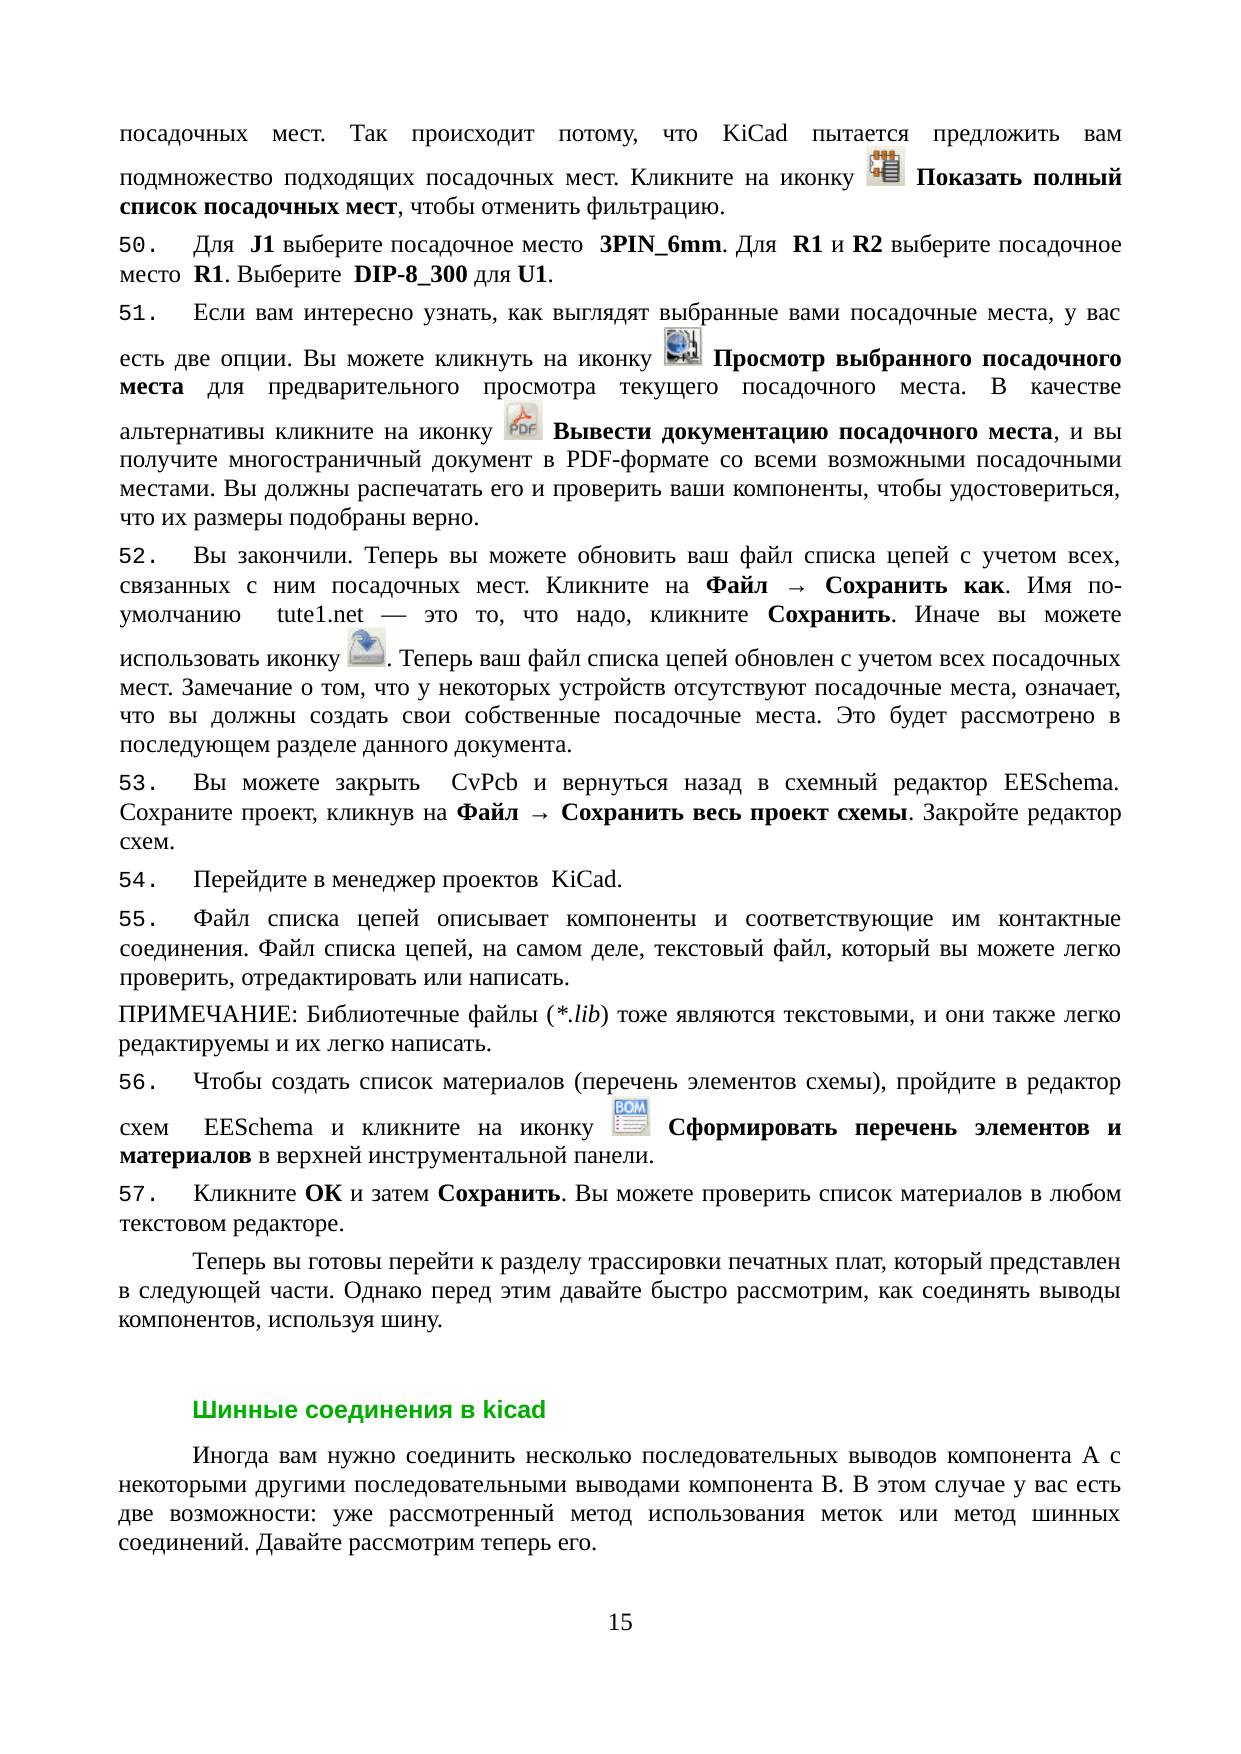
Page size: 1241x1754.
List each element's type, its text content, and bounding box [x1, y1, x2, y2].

list Перейдите в менеджер проектов KiCad. [118, 864, 1122, 894]
list Чтобы создать список материалов (перечень элементов схемы), пройдите в редактор схем EESchema и кликните на иконку Сформировать перечень элементов и материалов в верхней инструментальной панели. [118, 1066, 1122, 1169]
list Для J1 выберите посадочное место 3PIN_6mm. Для R1 и R2 выберите посадочное место R1. Выберите DIP-8_300 для U1. [118, 229, 1122, 288]
list посадочных мест. Так происходит потому, что KiCad пытается предложить вам подмножество подходящих посадочных мест. Кликните на иконку Показать полный список посадочных мест, чтобы отменить фильтрацию. [118, 118, 1122, 220]
list Вы можете закрыть CvPcb и вернуться назад в схемный редактор EESchema. Сохраните проект, кликнув на Файл → Сохранить весь проект схемы. Закройте редактор схем. [118, 767, 1122, 855]
list Кликните ОК и затем Сохранить. Вы можете проверить список материалов в любом текстовом редакторе. [118, 1178, 1122, 1237]
subtitle Шинные соединения в kicad [192, 1395, 1122, 1424]
list Вы закончили. Теперь вы можете обновить ваш файл списка цепей с учетом всех, связанных с ним посадочных мест. Кликните на Файл → Сохранить как. Имя по-умолчанию tute1.net — это то, что надо, кликните Сохранить. Иначе вы можете использовать иконку . Теперь ваш файл списка цепей обновлен с учетом всех посадочных мест. Замечание о том, что у некоторых устройств отсутствуют посадочные места, означает, что вы должны создать свои собственные посадочные места. Это будет рассмотрено в последующем разделе данного документа. [118, 540, 1122, 758]
picture [663, 327, 703, 366]
list Файл списка цепей описывает компоненты и соответствующие им контактные соединения. Файл списка цепей, на самом деле, текстовый файл, который вы можете легко проверить, отредактировать или написать. [118, 903, 1122, 991]
picture [866, 146, 906, 186]
text Теперь вы готовы перейти к разделу трассировки печатных плат, который представлен в следующей части. Однако перед этим давайте быстро рассмотрим, как соединять выводы компонентов, используя шину. [118, 1246, 1122, 1332]
text ПРИМЕЧАНИЕ: Библиотечные файлы (*.lib) тоже являются текстовыми, и они также легко редактируемы и их легко написать. [118, 999, 1122, 1057]
picture [503, 400, 543, 440]
picture [347, 627, 387, 667]
text Иногда вам нужно соединить несколько последовательных выводов компонента А с некоторыми другими последовательными выводами компонента В. В этом случае у вас есть две возможности: уже рассмотренный метод использования меток или метод шинных соединений. Давайте рассмотрим теперь его. [118, 1441, 1122, 1556]
picture [611, 1096, 651, 1136]
list Если вам интересно узнать, как выглядят выбранные вами посадочные места, у вас есть две опции. Вы можете кликнуть на иконку Просмотр выбранного посадочного места для предварительного просмотра текущего посадочного места. В качестве альтернативы кликните на иконку Вывести документацию посадочного места, и вы получите многостраничный документ в PDF-формате со всеми возможными посадочными местами. Вы должны распечатать его и проверить ваши компоненты, чтобы удостовериться, что их размеры подобраны верно. [118, 297, 1122, 531]
